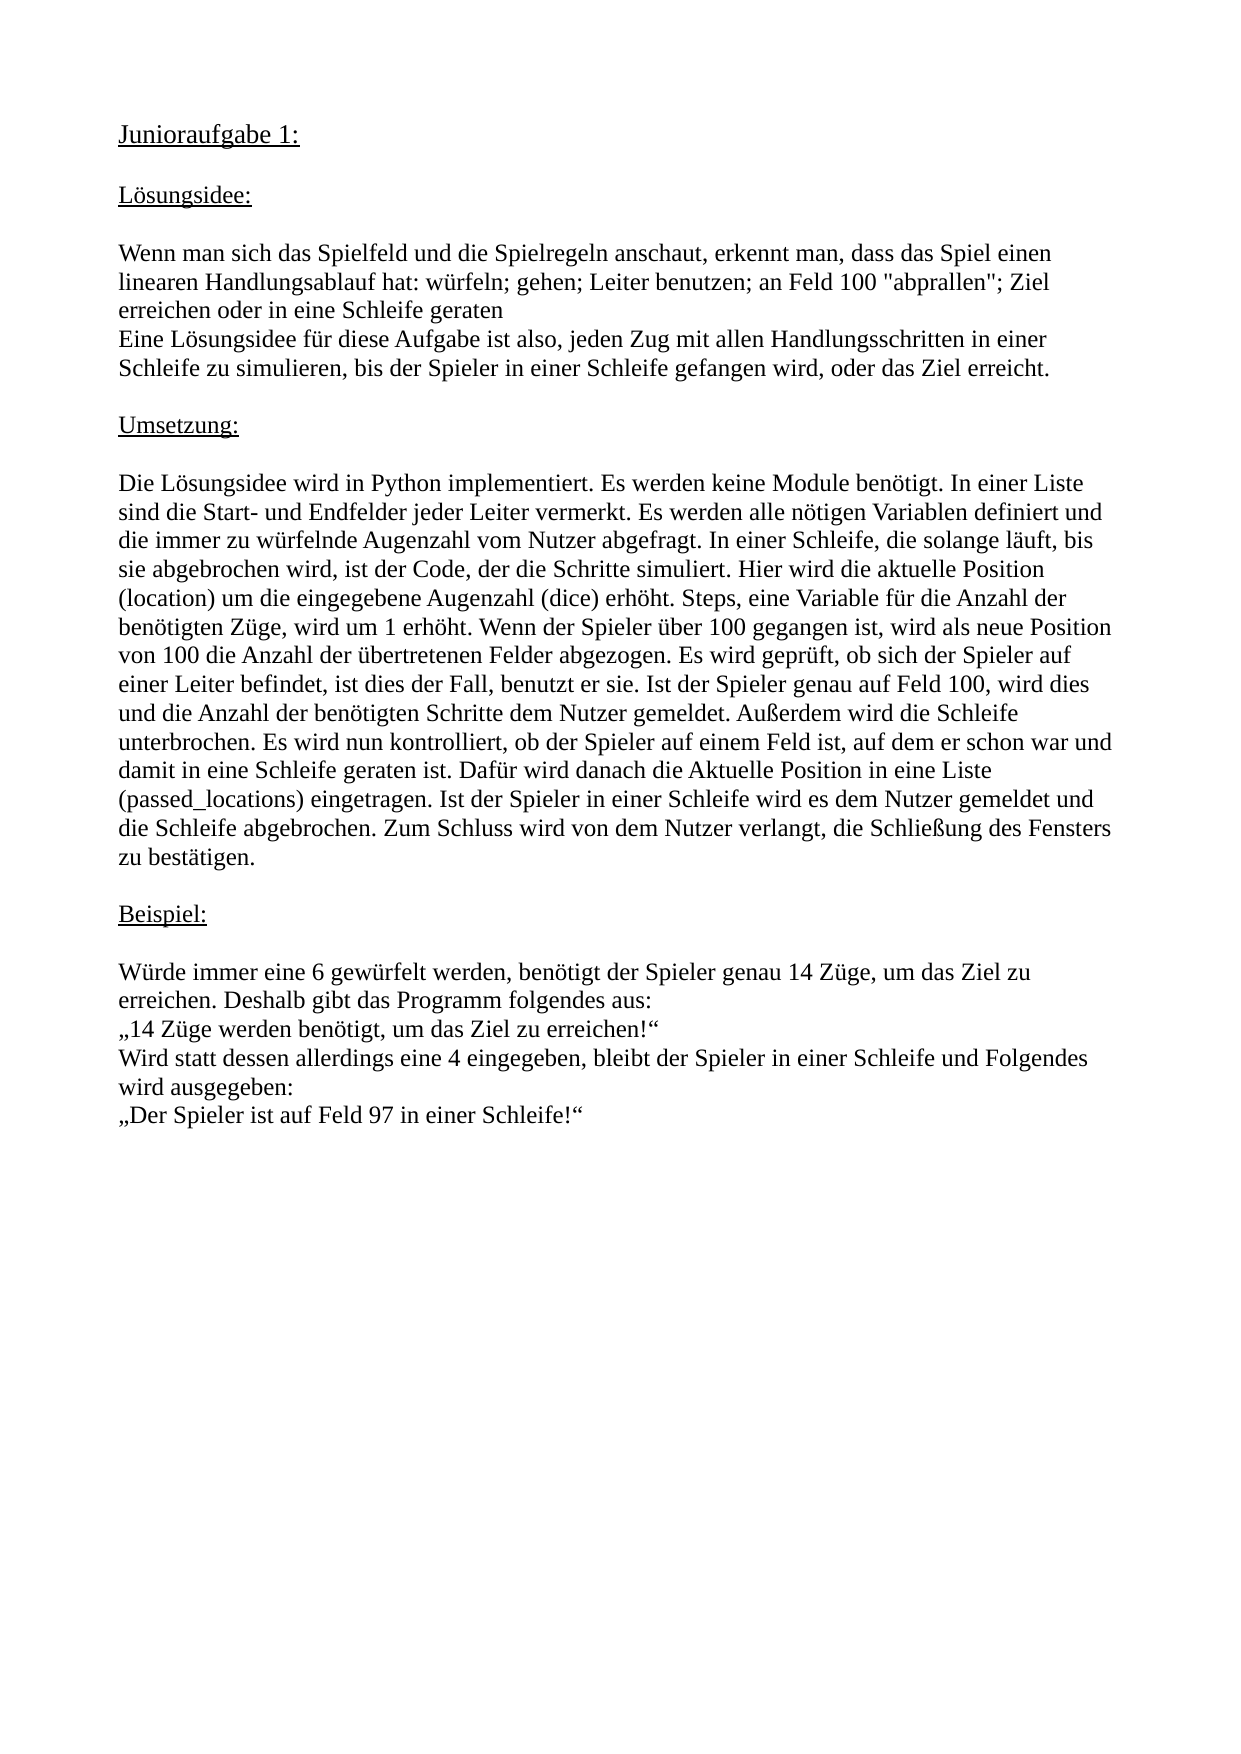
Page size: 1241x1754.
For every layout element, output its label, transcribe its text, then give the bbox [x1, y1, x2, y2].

text Wenn man sich das Spielfeld und die Spielregeln anschaut, erkennt man, dass das Spiel einen linearen Handlungsablauf hat: würfeln; gehen; Leiter benutzen; an Feld 100 "abprallen"; Ziel erreichen oder in eine Schleife geraten [118, 238, 1122, 324]
text Wird statt dessen allerdings eine 4 eingegeben, bleibt der Spieler in einer Schleife und Folgendes wird ausgegeben: [118, 1043, 1122, 1100]
text Junioraufgabe 1: [118, 118, 1122, 149]
text Lösungsidee: [118, 180, 1122, 209]
text „14 Züge werden benötigt, um das Ziel zu erreichen!“ [118, 1014, 1122, 1043]
text Würde immer eine 6 gewürfelt werden, benötigt der Spieler genau 14 Züge, um das Ziel zu erreichen. Deshalb gibt das Programm folgendes aus: [118, 957, 1122, 1014]
text Eine Lösungsidee für diese Aufgabe ist also, jeden Zug mit allen Handlungsschritten in einer Schleife zu simulieren, bis der Spieler in einer Schleife gefangen wird, oder das Ziel erreicht. [118, 324, 1122, 382]
text Umsetzung: [118, 410, 1122, 439]
text „Der Spieler ist auf Feld 97 in einer Schleife!“ [118, 1100, 1122, 1129]
text Beispiel: [118, 899, 1122, 928]
text Die Lösungsidee wird in Python implementiert. Es werden keine Module benötigt. In einer Liste sind die Start- und Endfelder jeder Leiter vermerkt. Es werden alle nötigen Variablen definiert und die immer zu würfelnde Augenzahl vom Nutzer abgefragt. In einer Schleife, die solange läuft, bis sie abgebrochen wird, ist der Code, der die Schritte simuliert. Hier wird die aktuelle Position (location) um die eingegebene Augenzahl (dice) erhöht. Steps, eine Variable für die Anzahl der benötigten Züge, wird um 1 erhöht. Wenn der Spieler über 100 gegangen ist, wird als neue Position von 100 die Anzahl der übertretenen Felder abgezogen. Es wird geprüft, ob sich der Spieler auf einer Leiter befindet, ist dies der Fall, benutzt er sie. Ist der Spieler genau auf Feld 100, wird dies und die Anzahl der benötigten Schritte dem Nutzer gemeldet. Außerdem wird die Schleife unterbrochen. Es wird nun kontrolliert, ob der Spieler auf einem Feld ist, auf dem er schon war und damit in eine Schleife geraten ist. Dafür wird danach die Aktuelle Position in eine Liste (passed_locations) eingetragen. Ist der Spieler in einer Schleife wird es dem Nutzer gemeldet und die Schleife abgebrochen. Zum Schluss wird von dem Nutzer verlangt, die Schließung des Fensters zu bestätigen. [118, 468, 1122, 870]
